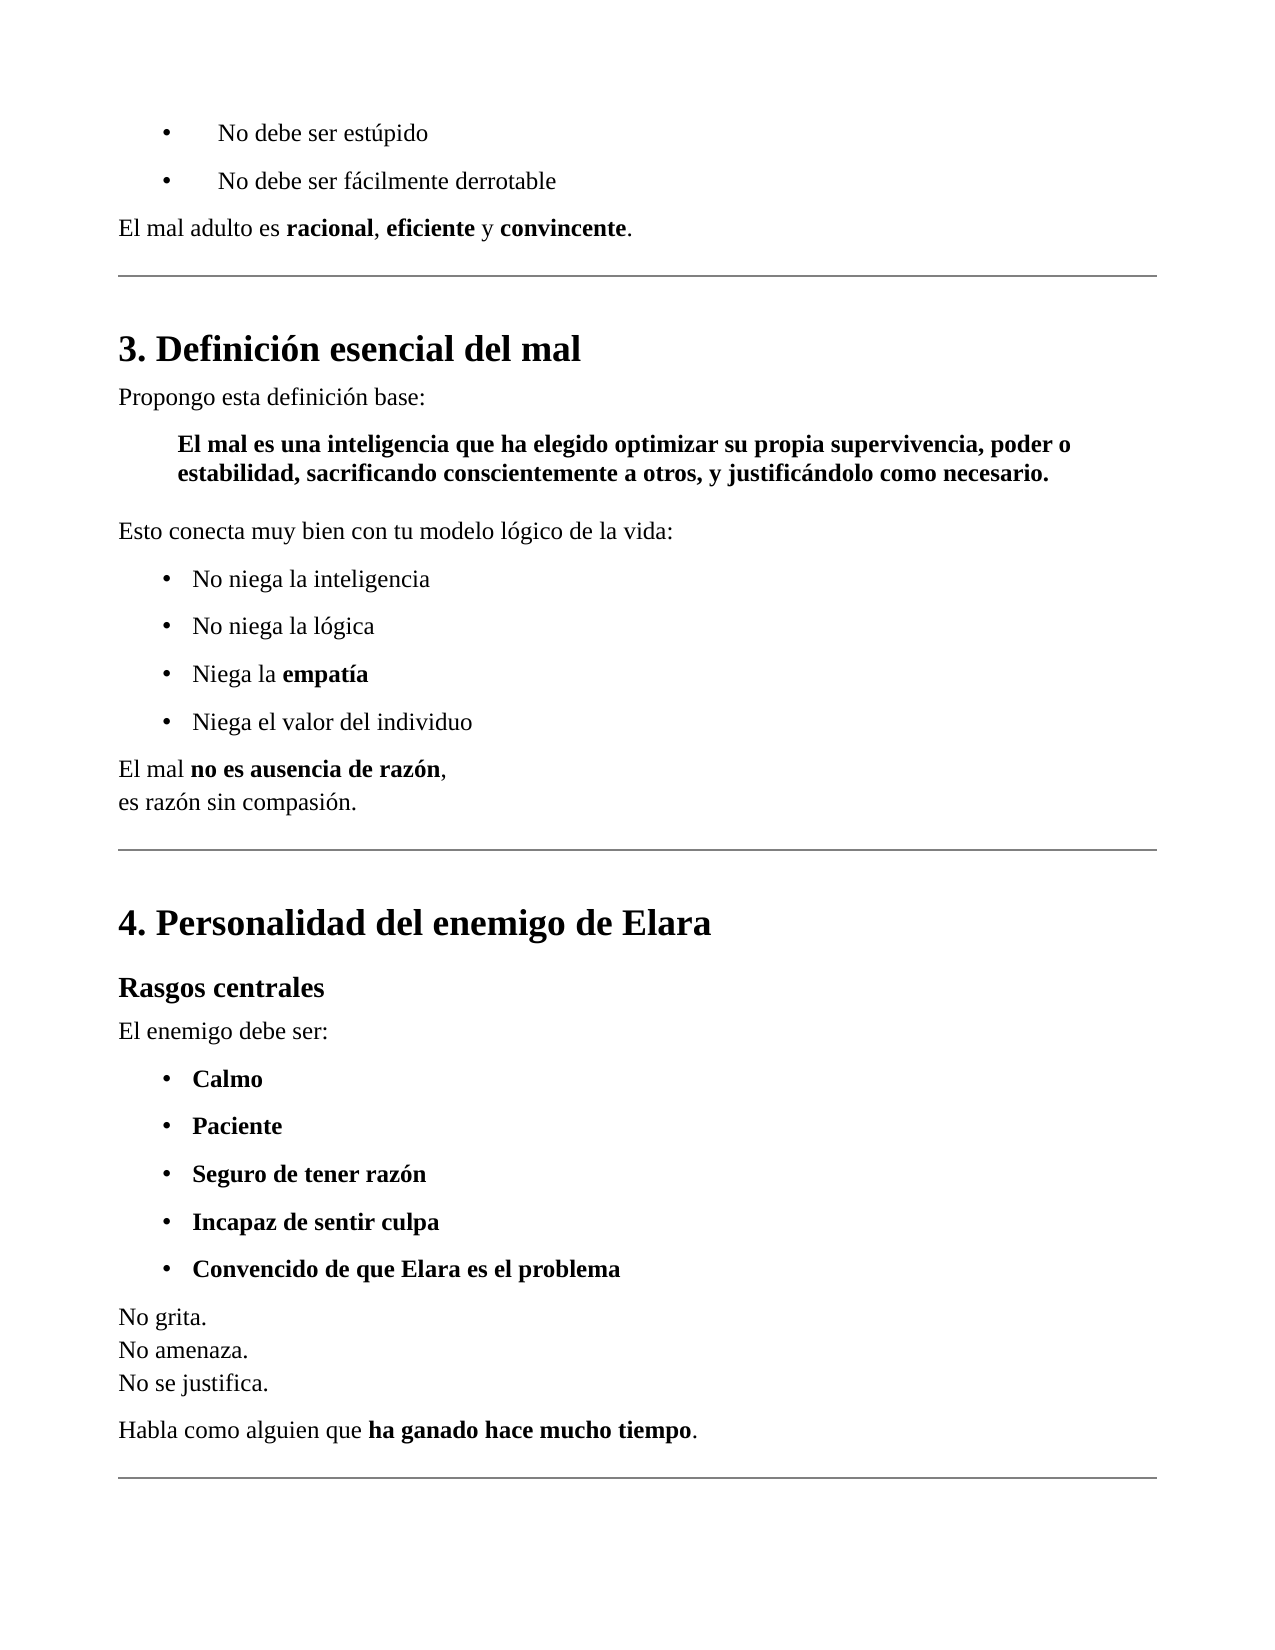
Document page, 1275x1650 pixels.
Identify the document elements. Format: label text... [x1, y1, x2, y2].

list ❌ No debe ser estúpido [162, 118, 1157, 147]
subtitle 3. Definición esencial del mal [118, 326, 1157, 369]
list No niega la inteligencia [162, 564, 1157, 593]
list Niega la empatía [162, 659, 1157, 688]
list Convencido de que Elara es el problema [162, 1254, 1157, 1283]
list Calmo [162, 1064, 1157, 1093]
list Seguro de tener razón [162, 1159, 1157, 1188]
text El mal adulto es racional, eficiente y convincente. [118, 213, 1157, 242]
list Paciente [162, 1111, 1157, 1140]
text Habla como alguien que ha ganado hace mucho tiempo. [118, 1416, 1157, 1444]
list ❌ No debe ser fácilmente derrotable [162, 166, 1157, 194]
text El mal es una inteligencia que ha elegido optimizar su propia supervivencia, poder o estabilidad, sacrificando conscientemente a otros, y justificándolo como necesario. [177, 429, 1098, 487]
subtitle 4. Personalidad del enemigo de Elara [118, 900, 1157, 943]
text El mal no es ausencia de razón, es razón sin compasión. [118, 754, 1157, 816]
subtitle Rasgos centrales [118, 970, 1157, 1004]
text Propongo esta definición base: [118, 382, 1157, 410]
text No grita. No amenaza. No se justifica. [118, 1302, 1157, 1397]
text El enemigo debe ser: [118, 1016, 1157, 1045]
text Esto conecta muy bien con tu modelo lógico de la vida: [118, 516, 1157, 545]
list Niega el valor del individuo [162, 707, 1157, 735]
list No niega la lógica [162, 611, 1157, 640]
list Incapaz de sentir culpa [162, 1207, 1157, 1235]
